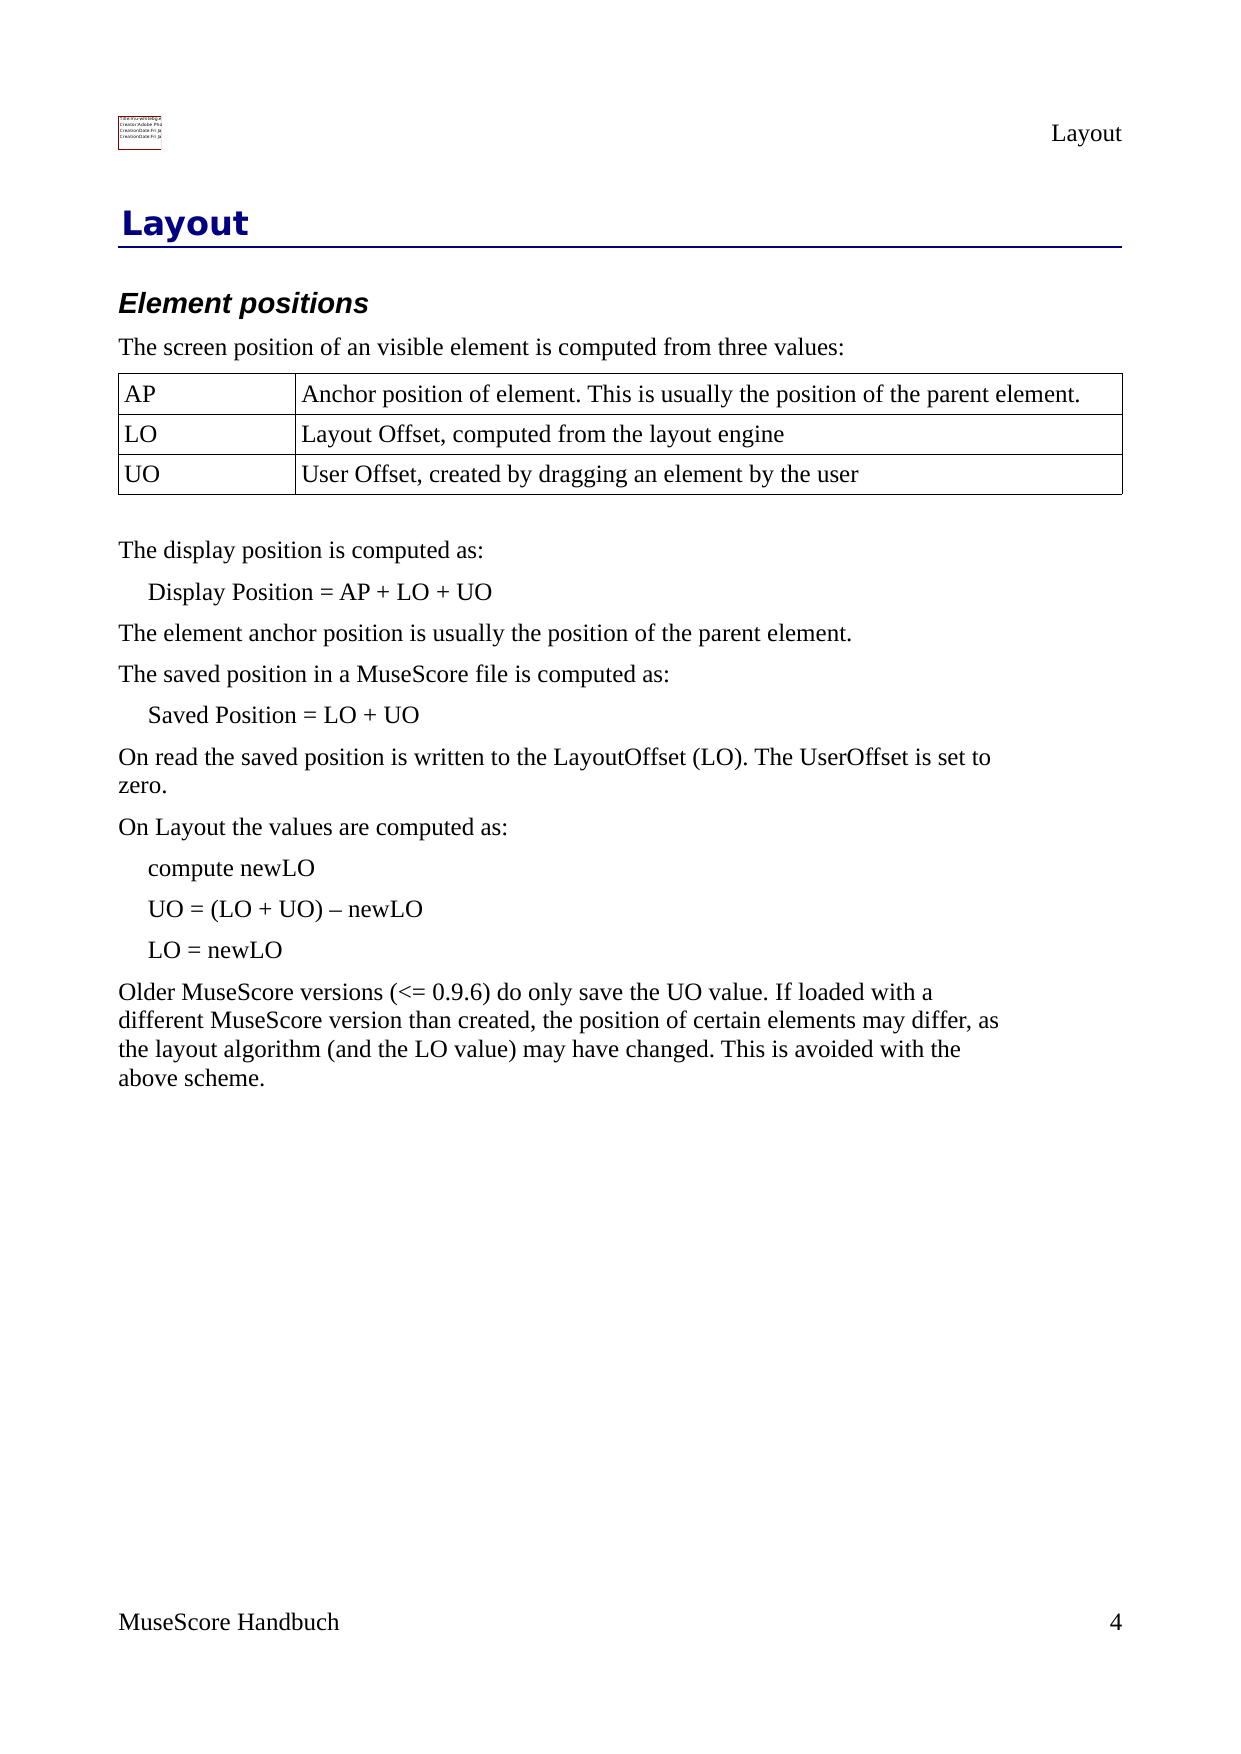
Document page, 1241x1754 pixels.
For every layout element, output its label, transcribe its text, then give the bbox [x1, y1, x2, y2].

text The display position is computed as: [118, 535, 1004, 564]
text compute newLO [118, 853, 1122, 882]
text LO = newLO [118, 935, 1122, 964]
table_cell User Offset, created by dragging an element by the user [296, 455, 1122, 494]
text Older MuseScore versions (<= 0.9.6) do only save the UO value. If loaded with a different MuseScore version than created, the position of certain elements may differ, as the layout algorithm (and the LO value) may have changed. This is avoided with the above scheme. [118, 977, 1004, 1092]
text On read the saved position is written to the LayoutOffset (LO). The UserOffset is set to zero. [118, 742, 1004, 799]
text Display Position = AP + LO + UO [118, 577, 1122, 605]
text On Layout the values are computed as: [118, 812, 1004, 840]
table_header AP [119, 374, 295, 413]
subtitle Layout [118, 201, 1122, 246]
table_cell UO [119, 455, 295, 494]
table_header Anchor position of element. This is usually the position of the parent element. [296, 374, 1122, 413]
text UO = (LO + UO) – newLO [118, 894, 1122, 923]
text The saved position in a MuseScore file is computed as: [118, 659, 1004, 688]
text The element anchor position is usually the position of the parent element. [118, 618, 1004, 647]
table_cell Layout Offset, computed from the layout engine [296, 415, 1122, 454]
subtitle Element positions [118, 286, 1122, 319]
text The screen position of an visible element is computed from three values: [118, 332, 1004, 361]
text Saved Position = LO + UO [118, 700, 1122, 729]
table_cell LO [119, 415, 295, 454]
